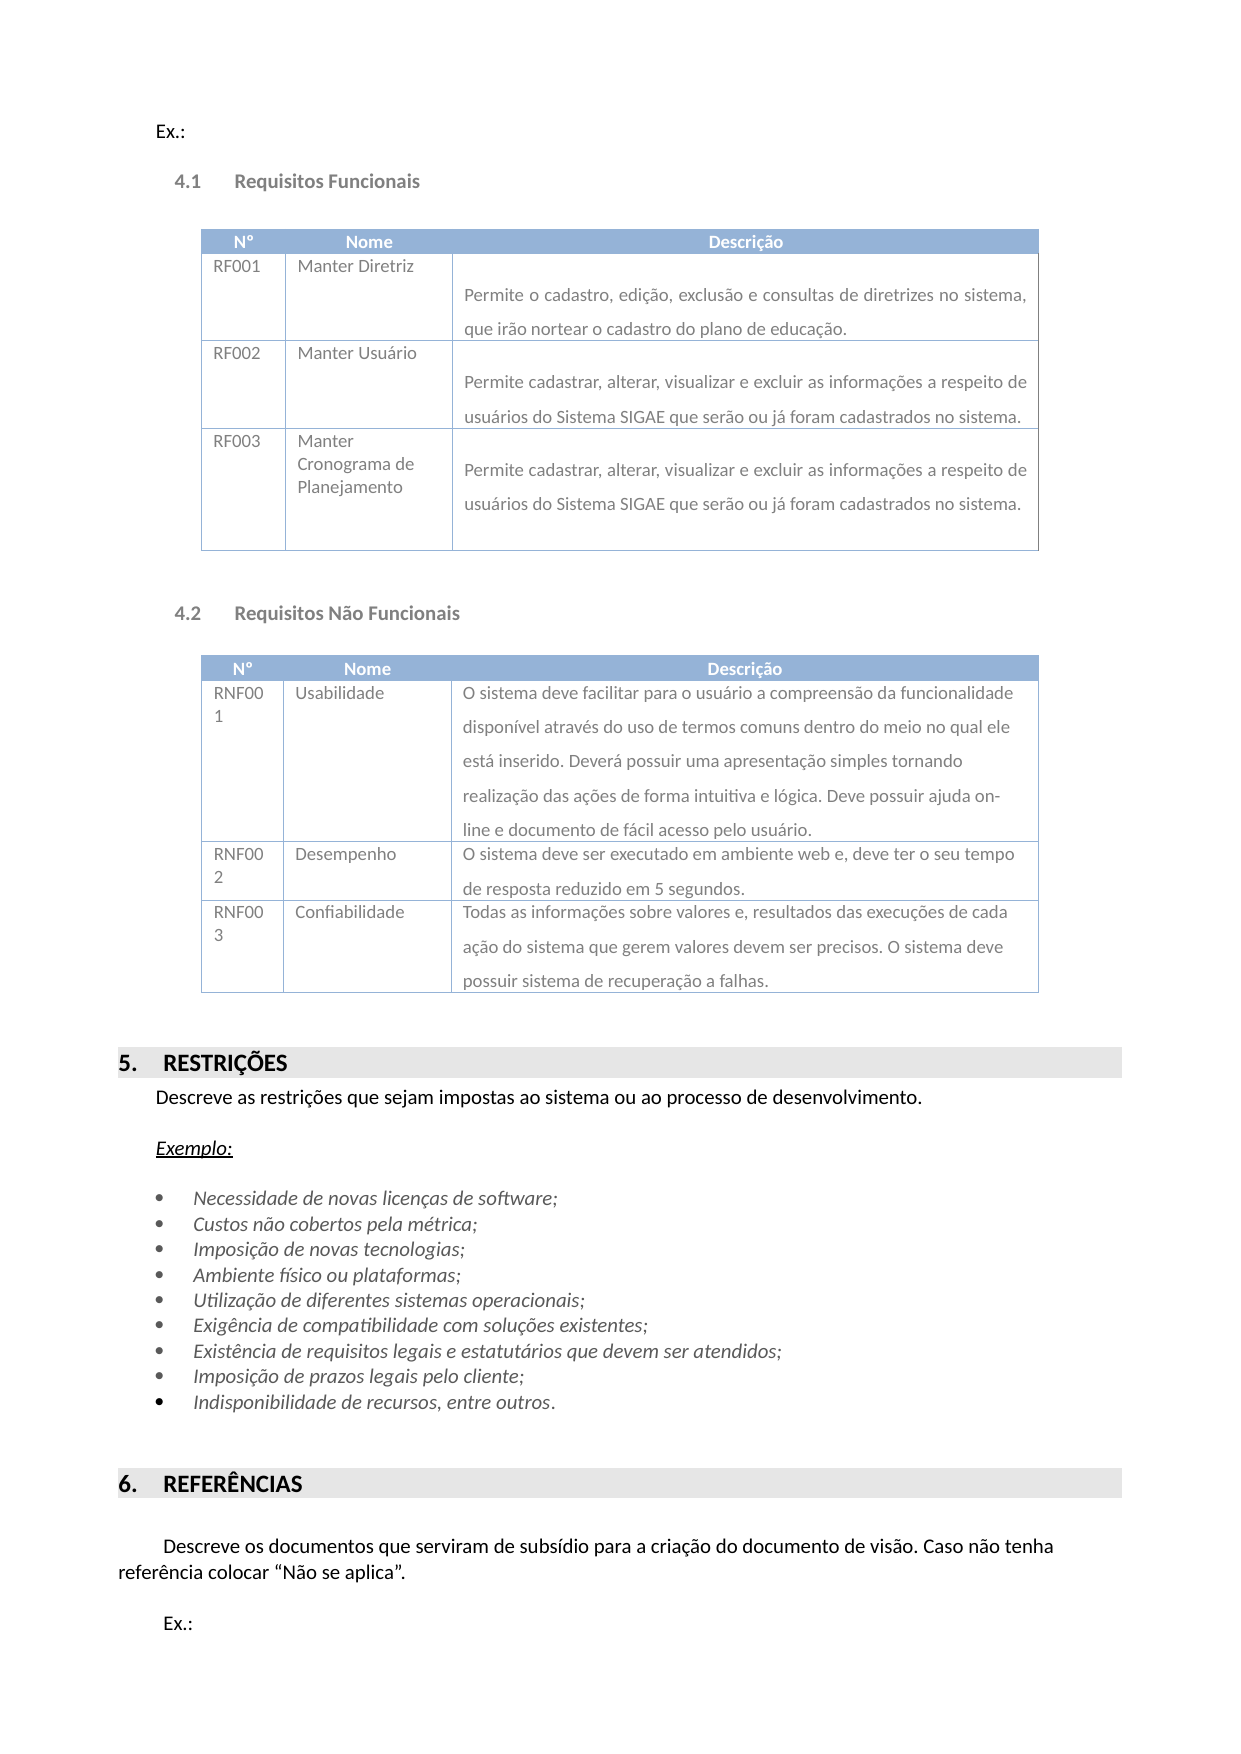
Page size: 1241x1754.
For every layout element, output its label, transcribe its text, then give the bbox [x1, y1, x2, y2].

table_cell Permite cadastrar, alterar, visualizar e excluir as informações a respeito de usuários do Sistema SIGAE que serão ou já foram cadastrados no sistema. [453, 429, 1038, 550]
table_cell RNF003 [202, 901, 283, 992]
table_header Nome [284, 656, 451, 680]
text Ex.: [118, 1610, 1122, 1635]
table_cell Permite o cadastro, edição, exclusão e consultas de diretrizes no sistema, que irão nortear o cadastro do plano de educação. [453, 254, 1038, 340]
list Custos não cobertos pela métrica; [156, 1211, 1122, 1236]
table_cell O sistema deve ser executado em ambiente web e, deve ter o seu tempo de resposta reduzido em 5 segundos. [452, 842, 1038, 899]
list Imposição de prazos legais pelo cliente; [156, 1363, 1122, 1389]
text Exemplo: [118, 1135, 1122, 1160]
table_cell Permite cadastrar, alterar, visualizar e excluir as informações a respeito de usuários do Sistema SIGAE que serão ou já foram cadastrados no sistema. [453, 341, 1038, 428]
list Utilização de diferentes sistemas operacionais; [156, 1287, 1122, 1313]
table_cell Desempenho [284, 842, 451, 899]
list Necessidade de novas licenças de software; [156, 1186, 1122, 1211]
table_cell Manter Diretriz [286, 254, 452, 340]
subtitle REFERÊNCIAS [118, 1468, 1122, 1498]
list Indisponibilidade de recursos, entre outros. [156, 1389, 1122, 1414]
table_header Descrição [453, 230, 1038, 253]
text Descreve as restrições que sejam impostas ao sistema ou ao processo de desenvolvimento. [118, 1084, 1122, 1109]
table_header Nº [202, 656, 283, 680]
table_cell Confiabilidade [284, 901, 451, 992]
table_header Nome [286, 230, 452, 253]
list Exigência de compatibilidade com soluções existentes; [156, 1313, 1122, 1338]
table_cell RNF001 [202, 681, 283, 841]
table_cell Manter Usuário [286, 341, 452, 428]
table_cell Manter Cronograma de Planejamento [286, 429, 452, 550]
text Descreve os documentos que serviram de subsídio para a criação do documento de visão. Caso não tenha referência colocar “Não se aplica”. [118, 1533, 1122, 1584]
list Ambiente físico ou plataformas; [156, 1262, 1122, 1287]
table_cell O sistema deve facilitar para o usuário a compreensão da funcionalidade disponível através do uso de termos comuns dentro do meio no qual ele está inserido. Deverá possuir uma apresentação simples tornando realização das ações de forma intuitiva e lógica. Deve possuir ajuda on-line e documento de fácil acesso pelo usuário. [452, 681, 1038, 841]
list Imposição de novas tecnologias; [156, 1236, 1122, 1262]
table_header Descrição [452, 656, 1038, 680]
table_cell RF003 [202, 429, 285, 550]
table_cell Todas as informações sobre valores e, resultados das execuções de cada ação do sistema que gerem valores devem ser precisos. O sistema deve possuir sistema de recuperação a falhas. [452, 901, 1038, 992]
table_cell Usabilidade [284, 681, 451, 841]
table_cell RNF002 [202, 842, 283, 899]
text Ex.: [118, 118, 1122, 143]
subtitle RESTRIÇÕES [118, 1047, 1122, 1078]
list Existência de requisitos legais e estatutários que devem ser atendidos; [156, 1338, 1122, 1363]
subtitle Requisitos Funcionais [174, 168, 1122, 194]
table_cell RF001 [202, 254, 285, 340]
table_cell RF002 [202, 341, 285, 428]
table_header Nº [202, 230, 285, 253]
subtitle Requisitos Não Funcionais [174, 600, 1122, 625]
